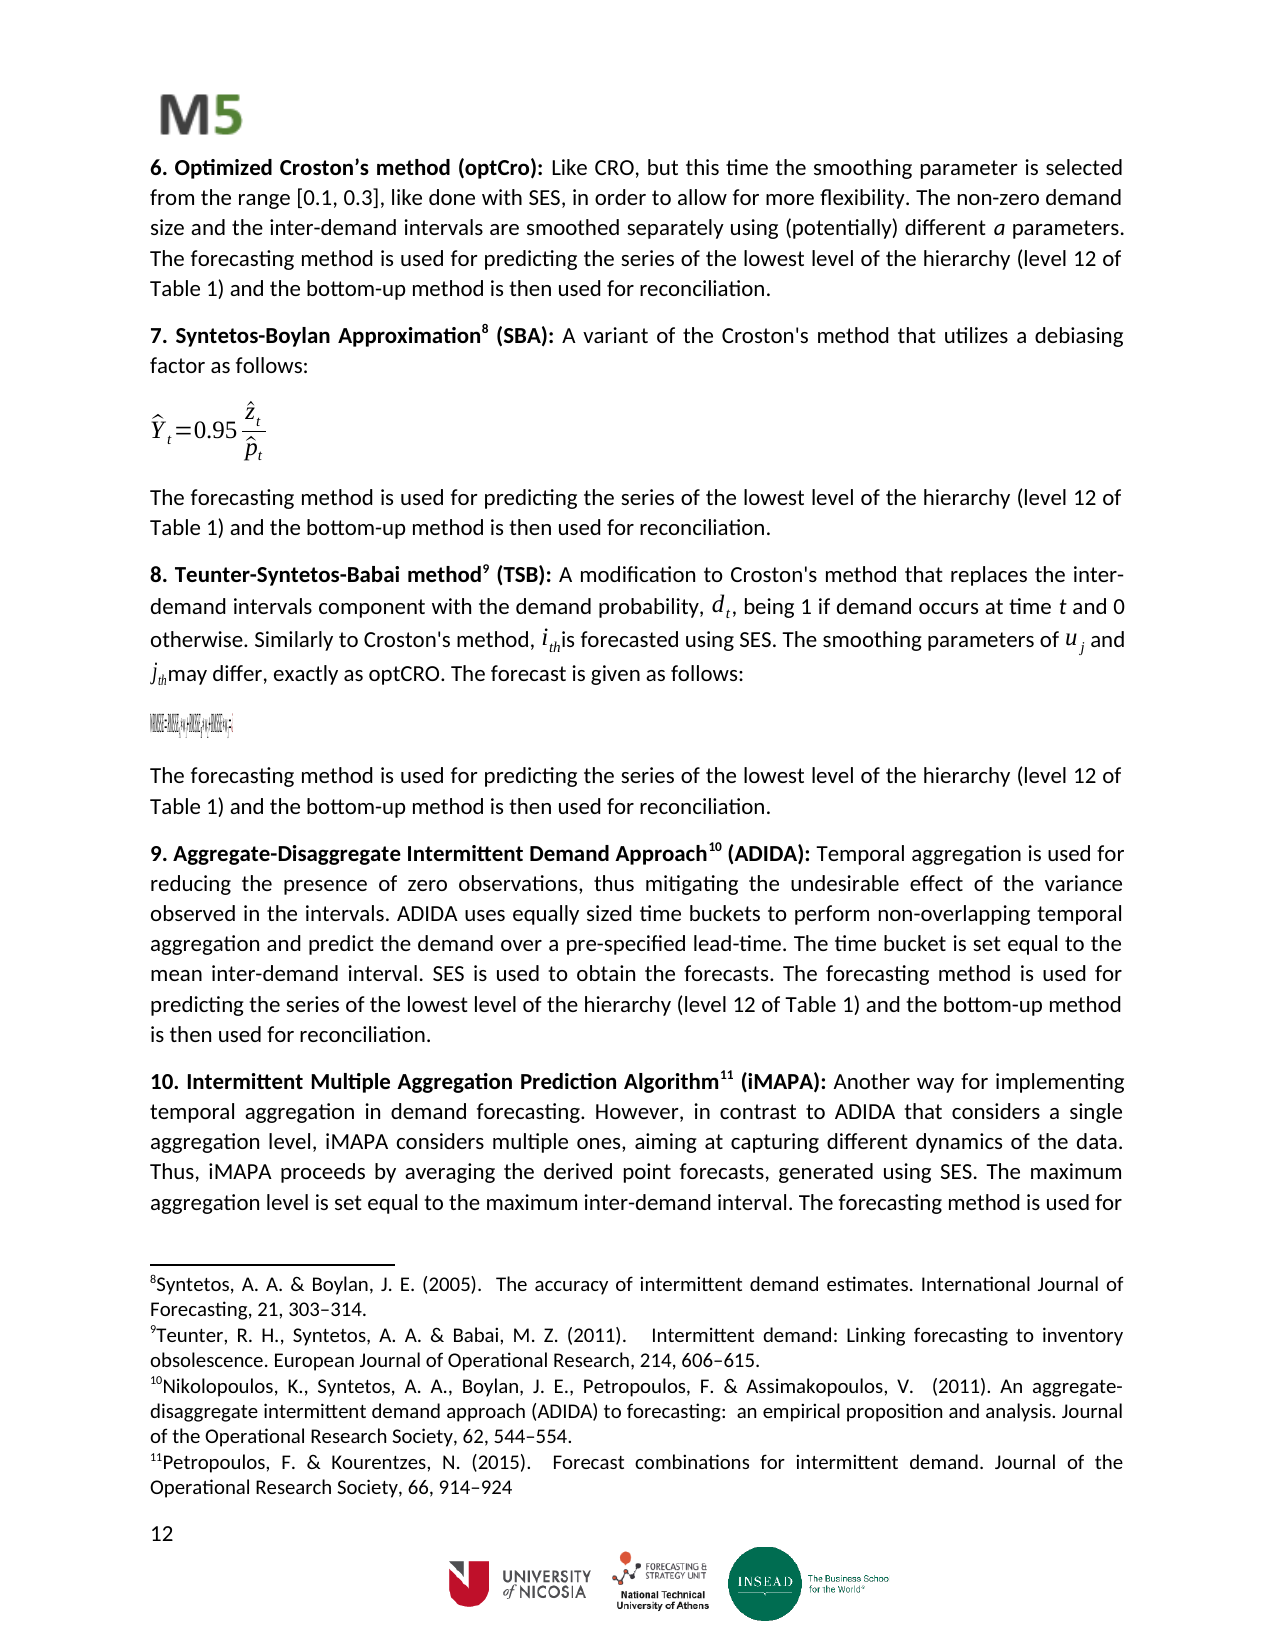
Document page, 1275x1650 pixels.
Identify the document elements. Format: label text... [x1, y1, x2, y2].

text The forecasting method is used for predicting the series of the lowest level of the hierarchy (level 12 of Table 1) and the bottom-up method is then used for reconciliation. [150, 483, 1125, 541]
text 8. Teunter-Syntetos-Babai method (TSB): A modification to Croston's method that replaces the inter-demand intervals component with the demand probability, , being 1 if demand occurs at time t and 0 otherwise. Similarly to Croston's method, is forecasted using SES. The smoothing parameters of and may differ, exactly as optCRO. The forecast is given as follows: [150, 560, 1125, 689]
text Petropoulos, F. & Kourentzes, N. (2015). Forecast combinations for intermittent demand. Journal of the Operational Research Society, 66, 914–924 [150, 1449, 1125, 1500]
picture [445, 1551, 711, 1612]
text 7. Syntetos-Boylan Approximation (SBA): A variant of the Croston's method that utilizes a debiasing factor as follows: [150, 321, 1125, 379]
text Syntetos, A. A. & Boylan, J. E. (2005). The accuracy of intermittent demand estimates. International Journal of Forecasting, 21, 303–314. [150, 1271, 1125, 1322]
text 9. Aggregate-Disaggregate Intermittent Demand Approach (ADIDA): Temporal aggregation is used for reducing the presence of zero observations, thus mitigating the undesirable effect of the variance observed in the intervals. ADIDA uses equally sized time buckets to perform non-overlapping temporal aggregation and predict the demand over a pre-specified lead-time. The time bucket is set equal to the mean inter-demand interval. SES is used to obtain the forecasts. The forecasting method is used for predicting the series of the lowest level of the hierarchy (level 12 of Table 1) and the bottom-up method is then used for reconciliation. [150, 839, 1125, 1048]
text 6. Optimized Croston’s method (optCro): Like CRO, but this time the smoothing parameter is selected from the range [0.1, 0.3], like done with SES, in order to allow for more flexibility. The non-zero demand size and the inter-demand intervals are smoothed separately using (potentially) different a parameters. The forecasting method is used for predicting the series of the lowest level of the hierarchy (level 12 of Table 1) and the bottom-up method is then used for reconciliation. [150, 153, 1125, 302]
text The forecasting method is used for predicting the series of the lowest level of the hierarchy (level 12 of Table 1) and the bottom-up method is then used for reconciliation. [150, 762, 1125, 820]
text 10. Intermittent Multiple Aggregation Prediction Algorithm (iMAPA): Another way for implementing temporal aggregation in demand forecasting. However, in contrast to ADIDA that considers a single aggregation level, iMAPA considers multiple ones, aiming at capturing different dynamics of the data. Thus, iMAPA proceeds by averaging the derived point forecasts, generated using SES. The maximum aggregation level is set equal to the maximum inter-demand interval. The forecasting method is used for [150, 1067, 1125, 1216]
text Teunter, R. H., Syntetos, A. A. & Babai, M. Z. (2011). Intermittent demand: Linking forecasting to inventory obsolescence. European Journal of Operational Research, 214, 606–615. [150, 1322, 1125, 1373]
text Nikolopoulos, K., Syntetos, A. A., Boylan, J. E., Petropoulos, F. & Assimakopoulos, V. (2011). An aggregate-disaggregate intermittent demand approach (ADIDA) to forecasting: an empirical proposition and analysis. Journal of the Operational Research Society, 62, 544–554. [150, 1373, 1125, 1449]
picture [728, 1547, 890, 1621]
picture [150, 75, 254, 154]
